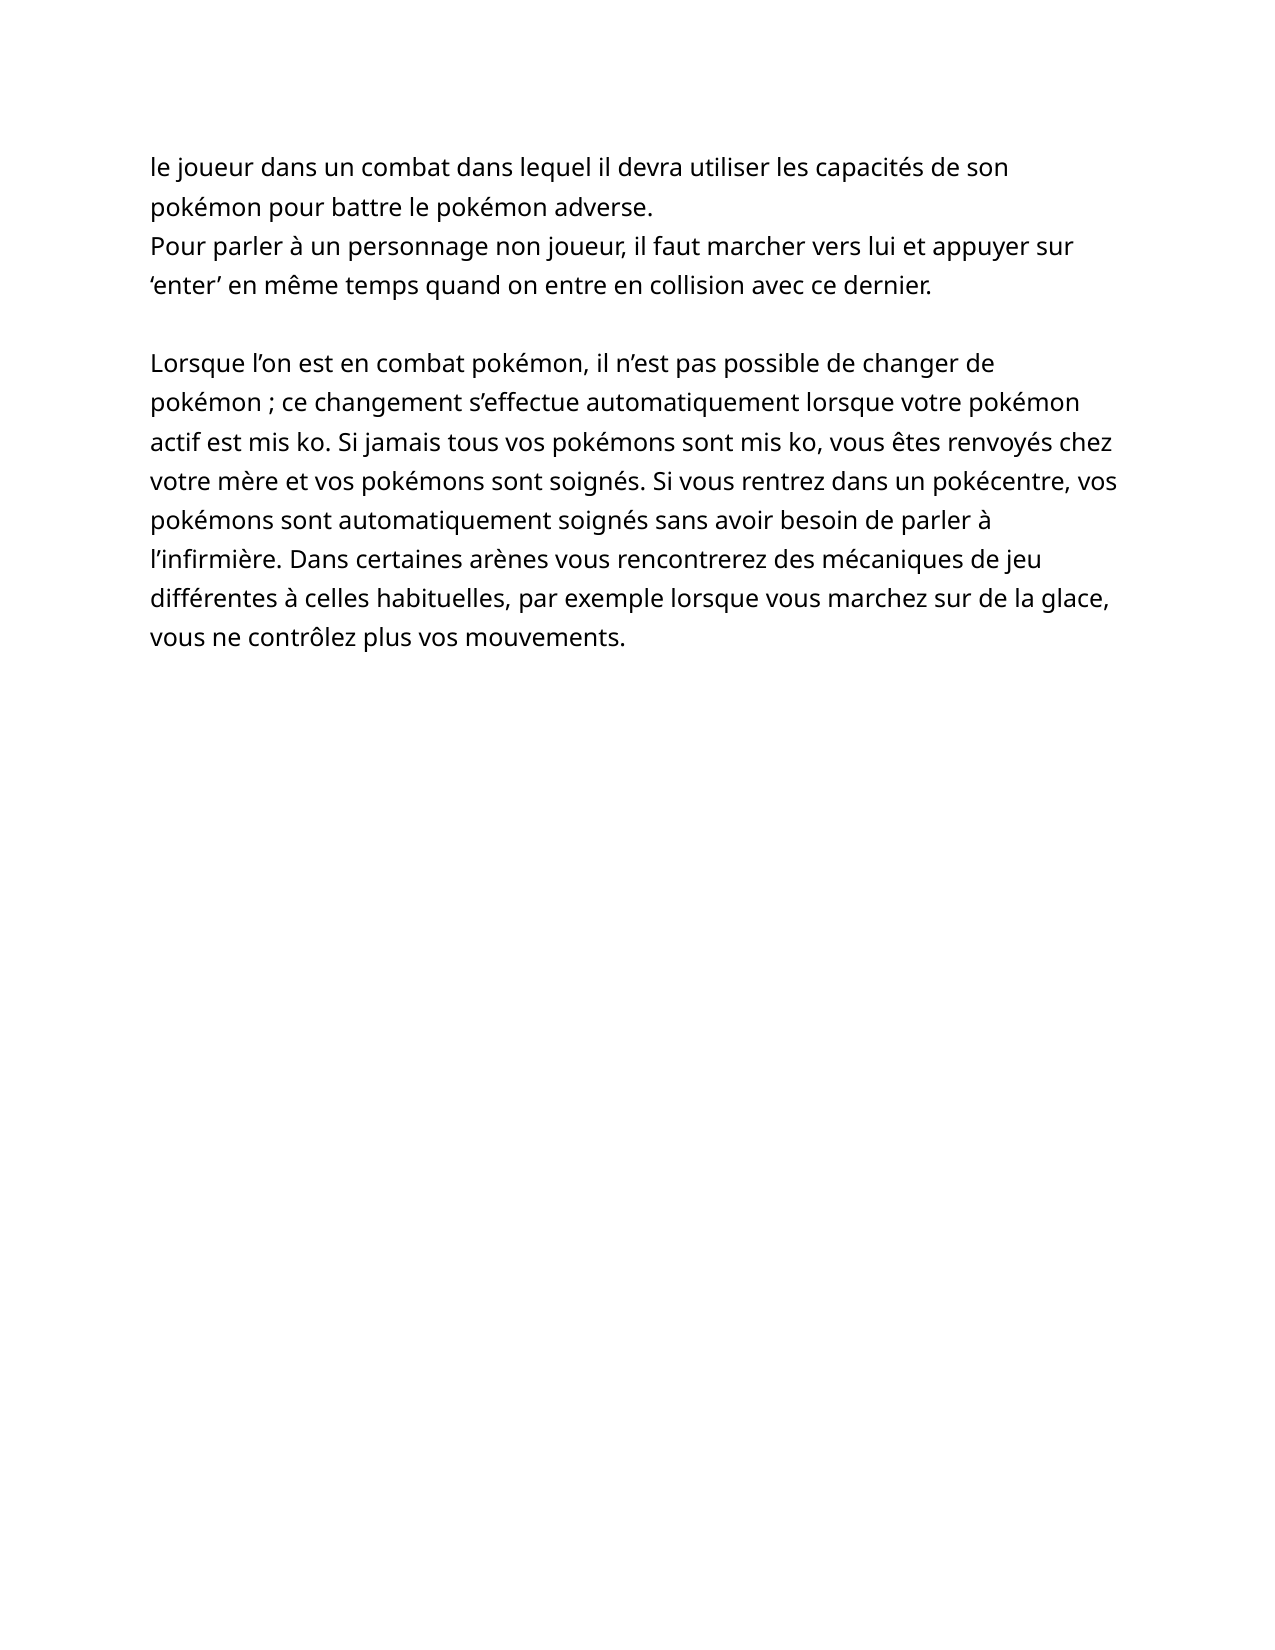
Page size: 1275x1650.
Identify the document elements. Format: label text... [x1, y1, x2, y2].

text le joueur dans un combat dans lequel il devra utiliser les capacités de son pokémon pour battre le pokémon adverse. [150, 150, 1125, 223]
text Lorsque l’on est en combat pokémon, il n’est pas possible de changer de pokémon ; ce changement s’effectue automatiquement lorsque votre pokémon actif est mis ko. Si jamais tous vos pokémons sont mis ko, vous êtes renvoyés chez votre mère et vos pokémons sont soignés. Si vous rentrez dans un pokécentre, vos pokémons sont automatiquement soignés sans avoir besoin de parler à l’infirmière. Dans certaines arènes vous rencontrerez des mécaniques de jeu différentes à celles habituelles, par exemple lorsque vous marchez sur de la glace, vous ne contrôlez plus vos mouvements. [150, 346, 1125, 654]
text Pour parler à un personnage non joueur, il faut marcher vers lui et appuyer sur ‘enter’ en même temps quand on entre en collision avec ce dernier. [150, 228, 1125, 302]
